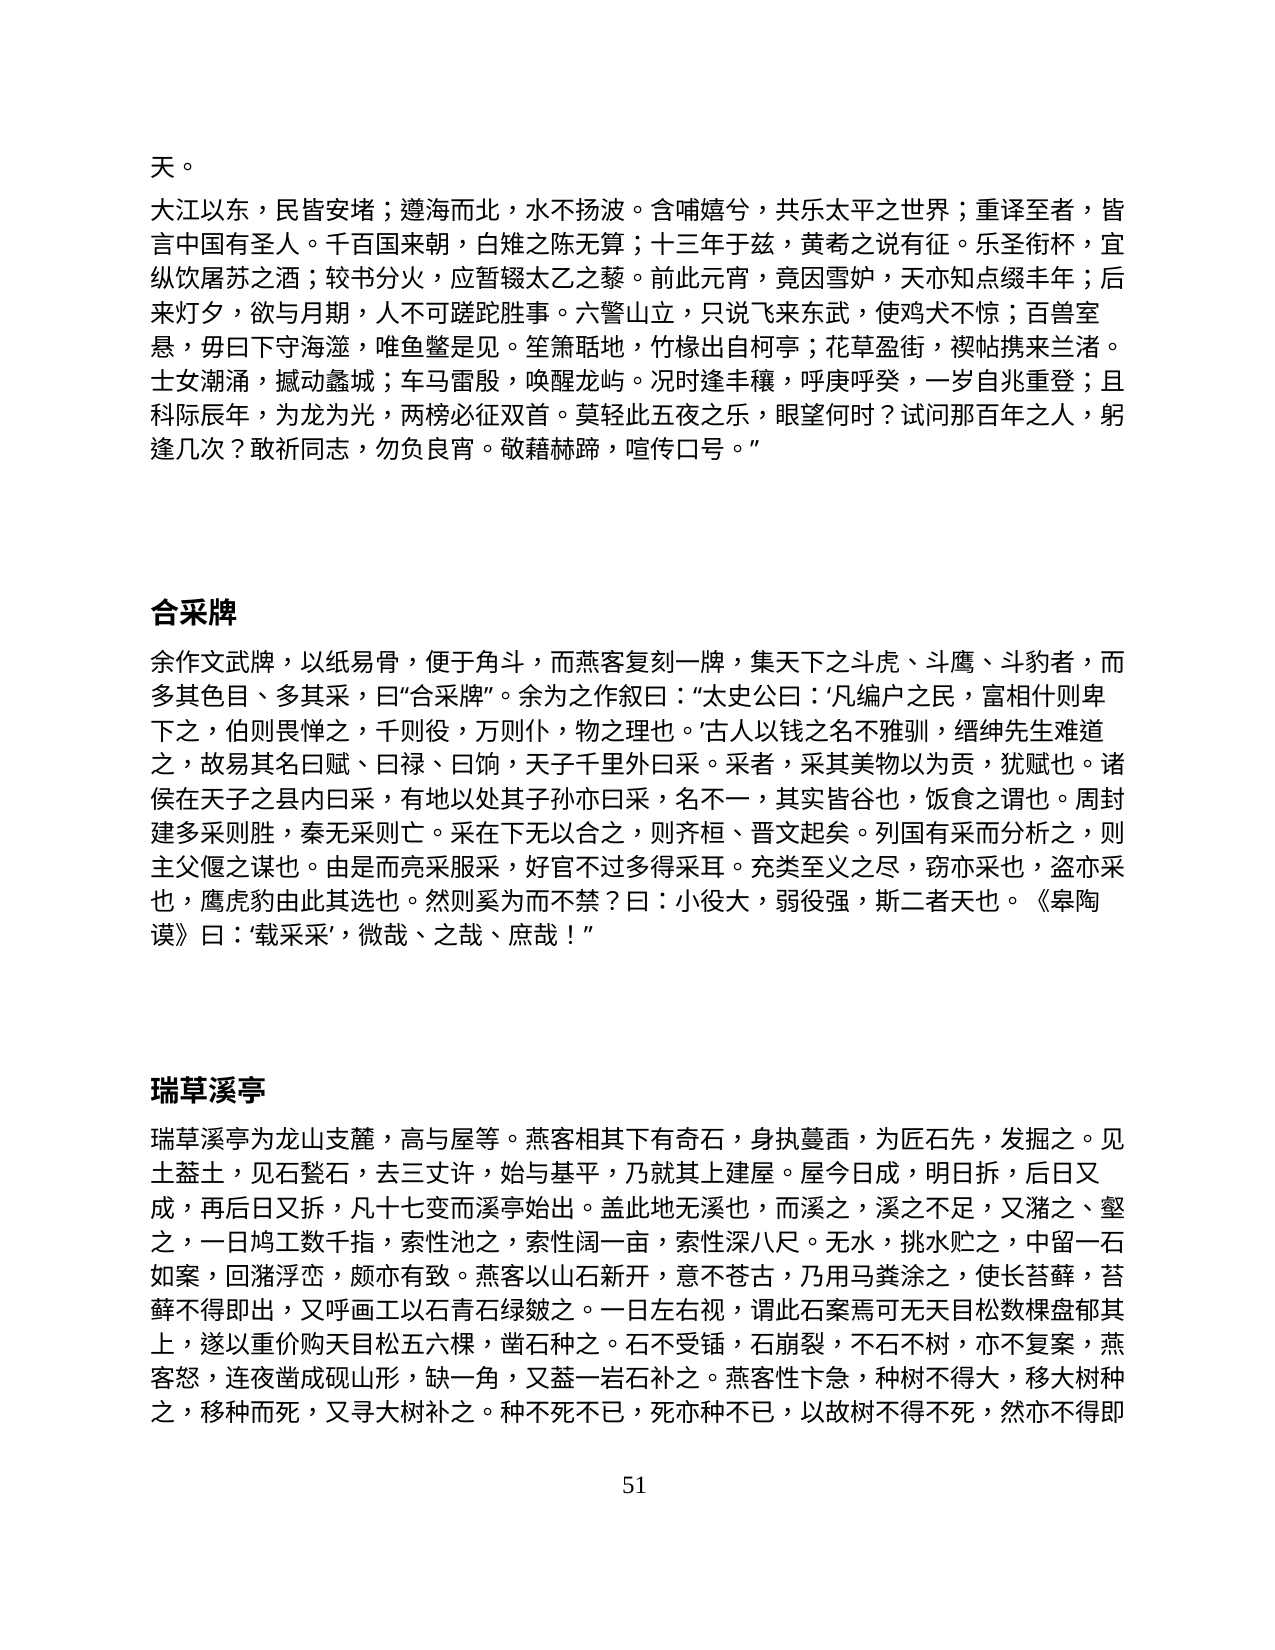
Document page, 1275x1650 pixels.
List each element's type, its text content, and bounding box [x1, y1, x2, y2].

text 大江以东，民皆安堵；遵海而北，水不扬波。含哺嬉兮，共乐太平之世界；重译至者，皆言中国有圣人。千百国来朝，白雉之陈无算；十三年于兹，黄耇之说有征。乐圣衔杯，宜纵饮屠苏之酒；较书分火，应暂辍太乙之藜。前此元宵，竟因雪妒，天亦知点缀丰年；后来灯夕，欲与月期，人不可蹉跎胜事。六警山立，只说飞来东武，使鸡犬不惊；百兽室悬，毋曰下守海澨，唯鱼鳖是见。笙箫聒地，竹椽出自柯亭；花草盈街，禊帖携来兰渚。士女潮涌，撼动蠡城；车马雷殷，唤醒龙屿。况时逢丰穰，呼庚呼癸，一岁自兆重登；且科际辰年，为龙为光，两榜必征双首。莫轻此五夜之乐，眼望何时？试问那百年之人，躬逢几次？敢祈同志，勿负良宵。敬藉赫蹄，喧传口号。” [150, 193, 1125, 466]
subtitle 瑞草溪亭 [150, 1070, 1125, 1109]
text 天。 [150, 150, 1125, 184]
text 余作文武牌，以纸易骨，便于角斗，而燕客复刻一牌，集天下之斗虎、斗鹰、斗豹者，而多其色目、多其采，曰“合采牌”。余为之作叙曰：“太史公曰：‘凡编户之民，富相什则卑下之，伯则畏惮之，千则役，万则仆，物之理也。’古人以钱之名不雅驯，缙绅先生难道之，故易其名曰赋、曰禄、曰饷，天子千里外曰采。采者，采其美物以为贡，犹赋也。诸侯在天子之县内曰采，有地以处其子孙亦曰采，名不一，其实皆谷也，饭食之谓也。周封建多采则胜，秦无采则亡。采在下无以合之，则齐桓、晋文起矣。列国有采而分析之，则主父偃之谋也。由是而亮采服采，好官不过多得采耳。充类至义之尽，窃亦采也，盗亦采也，鹰虎豹由此其选也。然则奚为而不禁？曰：小役大，弱役强，斯二者天也。《皋陶谟》曰：‘载采采’，微哉、之哉、庶哉！” [150, 645, 1125, 952]
text 瑞草溪亭为龙山支麓，高与屋等。燕客相其下有奇石，身执蔓臿，为匠石先，发掘之。见土葢土，见石甃石，去三丈许，始与基平，乃就其上建屋。屋今日成，明日拆，后日又成，再后日又拆，凡十七变而溪亭始出。盖此地无溪也，而溪之，溪之不足，又潴之、壑之，一日鸠工数千指，索性池之，索性阔一亩，索性深八尺。无水，挑水贮之，中留一石如案，回潴浮峦，颇亦有致。燕客以山石新开，意不苍古，乃用马粪涂之，使长苔藓，苔藓不得即出，又呼画工以石青石绿皴之。一日左右视，谓此石案焉可无天目松数棵盘郁其上，遂以重价购天目松五六棵，凿石种之。石不受锸，石崩裂，不石不树，亦不复案，燕客怒，连夜凿成砚山形，缺一角，又葢一岩石补之。燕客性卞急，种树不得大，移大树种之，移种而死，又寻大树补之。种不死不已，死亦种不已，以故树不得不死，然亦不得即 [150, 1122, 1125, 1429]
subtitle 合采牌 [150, 593, 1125, 632]
